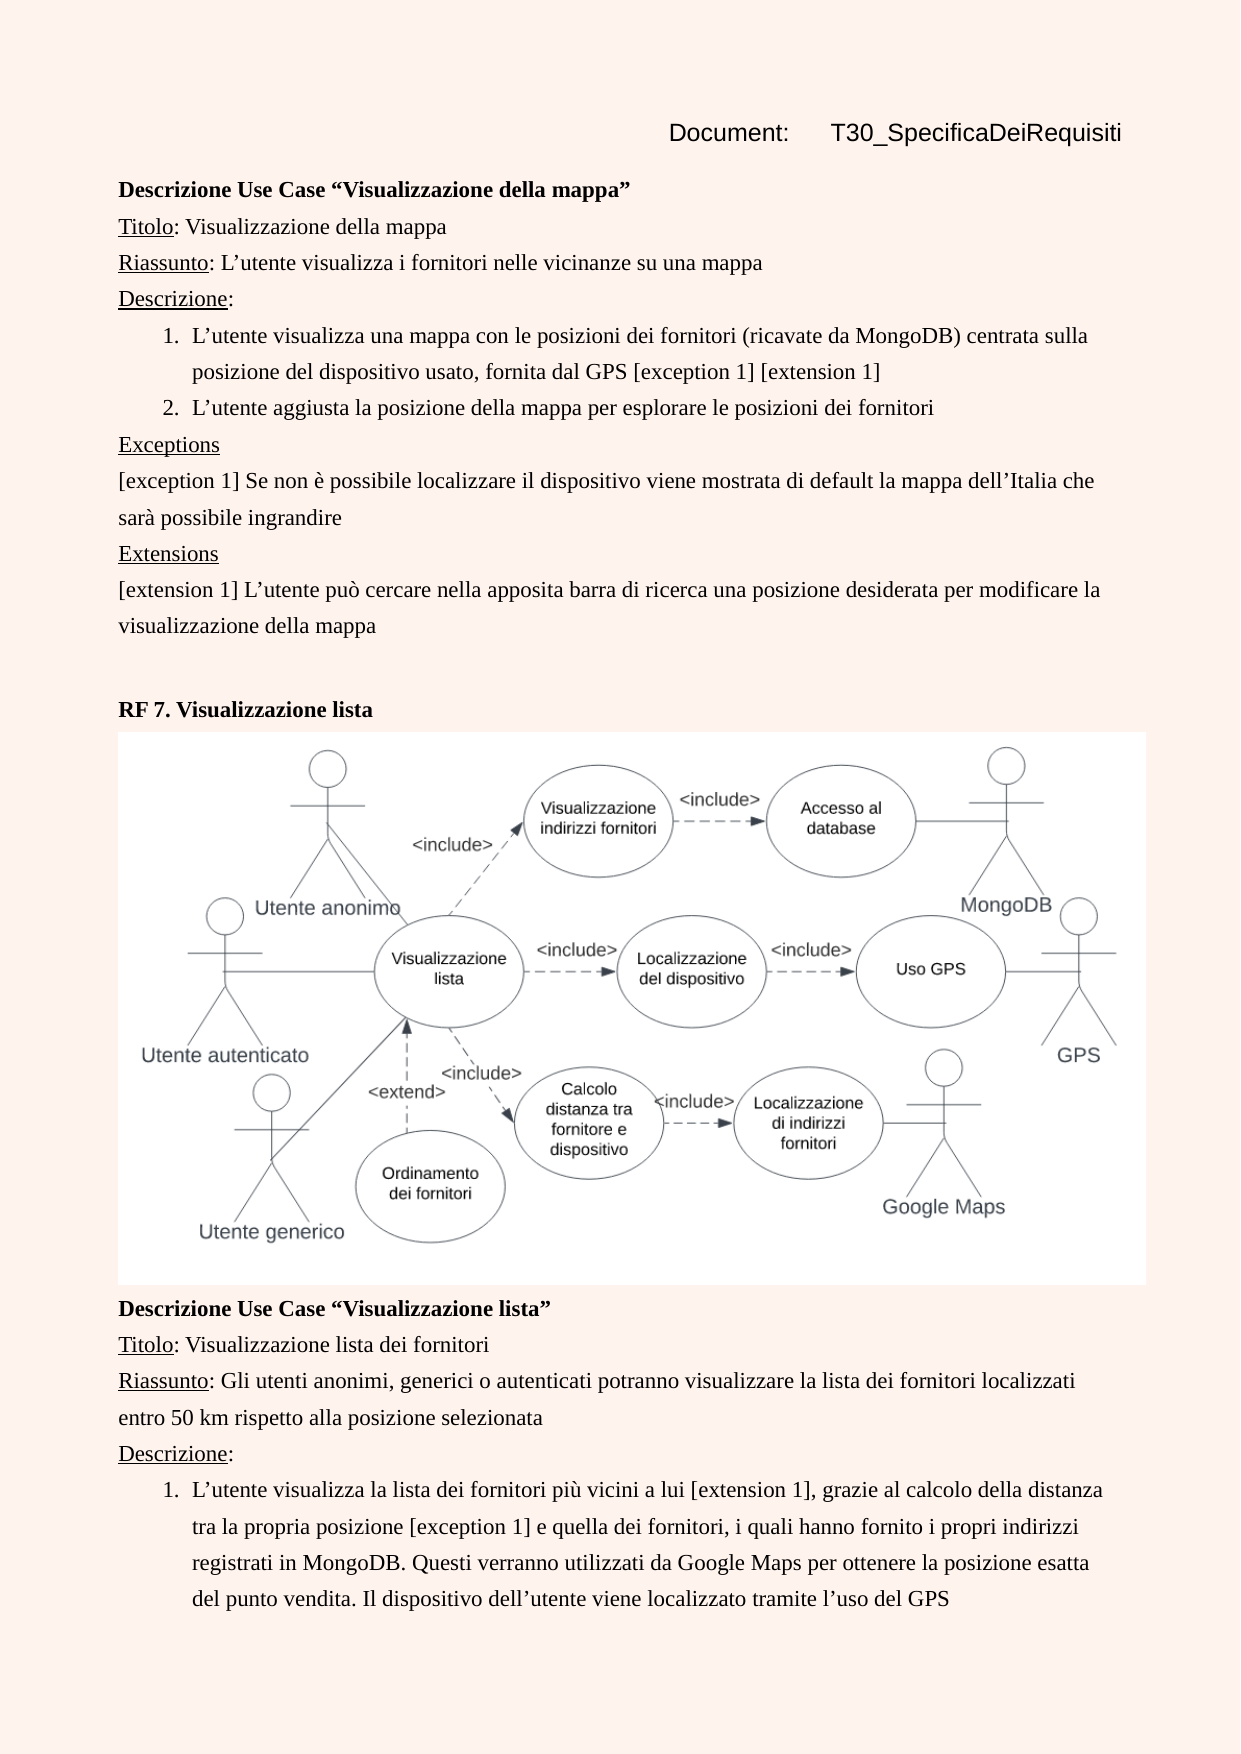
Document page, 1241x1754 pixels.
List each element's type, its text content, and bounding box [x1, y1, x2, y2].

text [extension 1] L’utente può cercare nella apposita barra di ricerca una posizione desiderata per modificare la visualizzazione della mappa [118, 576, 1122, 639]
text Descrizione Use Case “Visualizzazione della mappa” [118, 176, 1122, 203]
text [exception 1] Se non è possibile localizzare il dispositivo viene mostrata di default la mappa dell’Italia che sarà possibile ingrandire [118, 467, 1122, 530]
text Riassunto: L’utente visualizza i fornitori nelle vicinanze su una mappa [118, 249, 1122, 275]
list L’utente visualizza la lista dei fornitori più vicini a lui [extension 1], grazie al calcolo della distanza tra la propria posizione [exception 1] e quella dei fornitori, i quali hanno fornito i propri indirizzi registrati in MongoDB. Questi verranno utilizzati da Google Maps per ottenere la posizione esatta del punto vendita. Il dispositivo dell’utente viene localizzato tramite l’uso del GPS [162, 1476, 1122, 1612]
text Descrizione Use Case “Visualizzazione lista” [118, 1294, 1122, 1321]
text Titolo: Visualizzazione della mappa [118, 213, 1122, 239]
text Exceptions [118, 431, 1122, 457]
list L’utente visualizza una mappa con le posizioni dei fornitori (ricavate da MongoDB) centrata sulla posizione del dispositivo usato, fornita dal GPS [exception 1] [extension 1] [162, 322, 1122, 384]
text Descrizione: [118, 1440, 1122, 1466]
text Extensions [118, 540, 1122, 566]
text Descrizione: [118, 285, 1122, 312]
list L’utente aggiusta la posizione della mappa per esplorare le posizioni dei fornitori [162, 394, 1122, 421]
picture [118, 732, 1147, 1285]
text Titolo: Visualizzazione lista dei fornitori [118, 1331, 1122, 1357]
text RF 7. Visualizzazione lista [118, 697, 1122, 723]
text Riassunto: Gli utenti anonimi, generici o autenticati potranno visualizzare la lista dei fornitori localizzati entro 50 km rispetto alla posizione selezionata [118, 1367, 1122, 1430]
